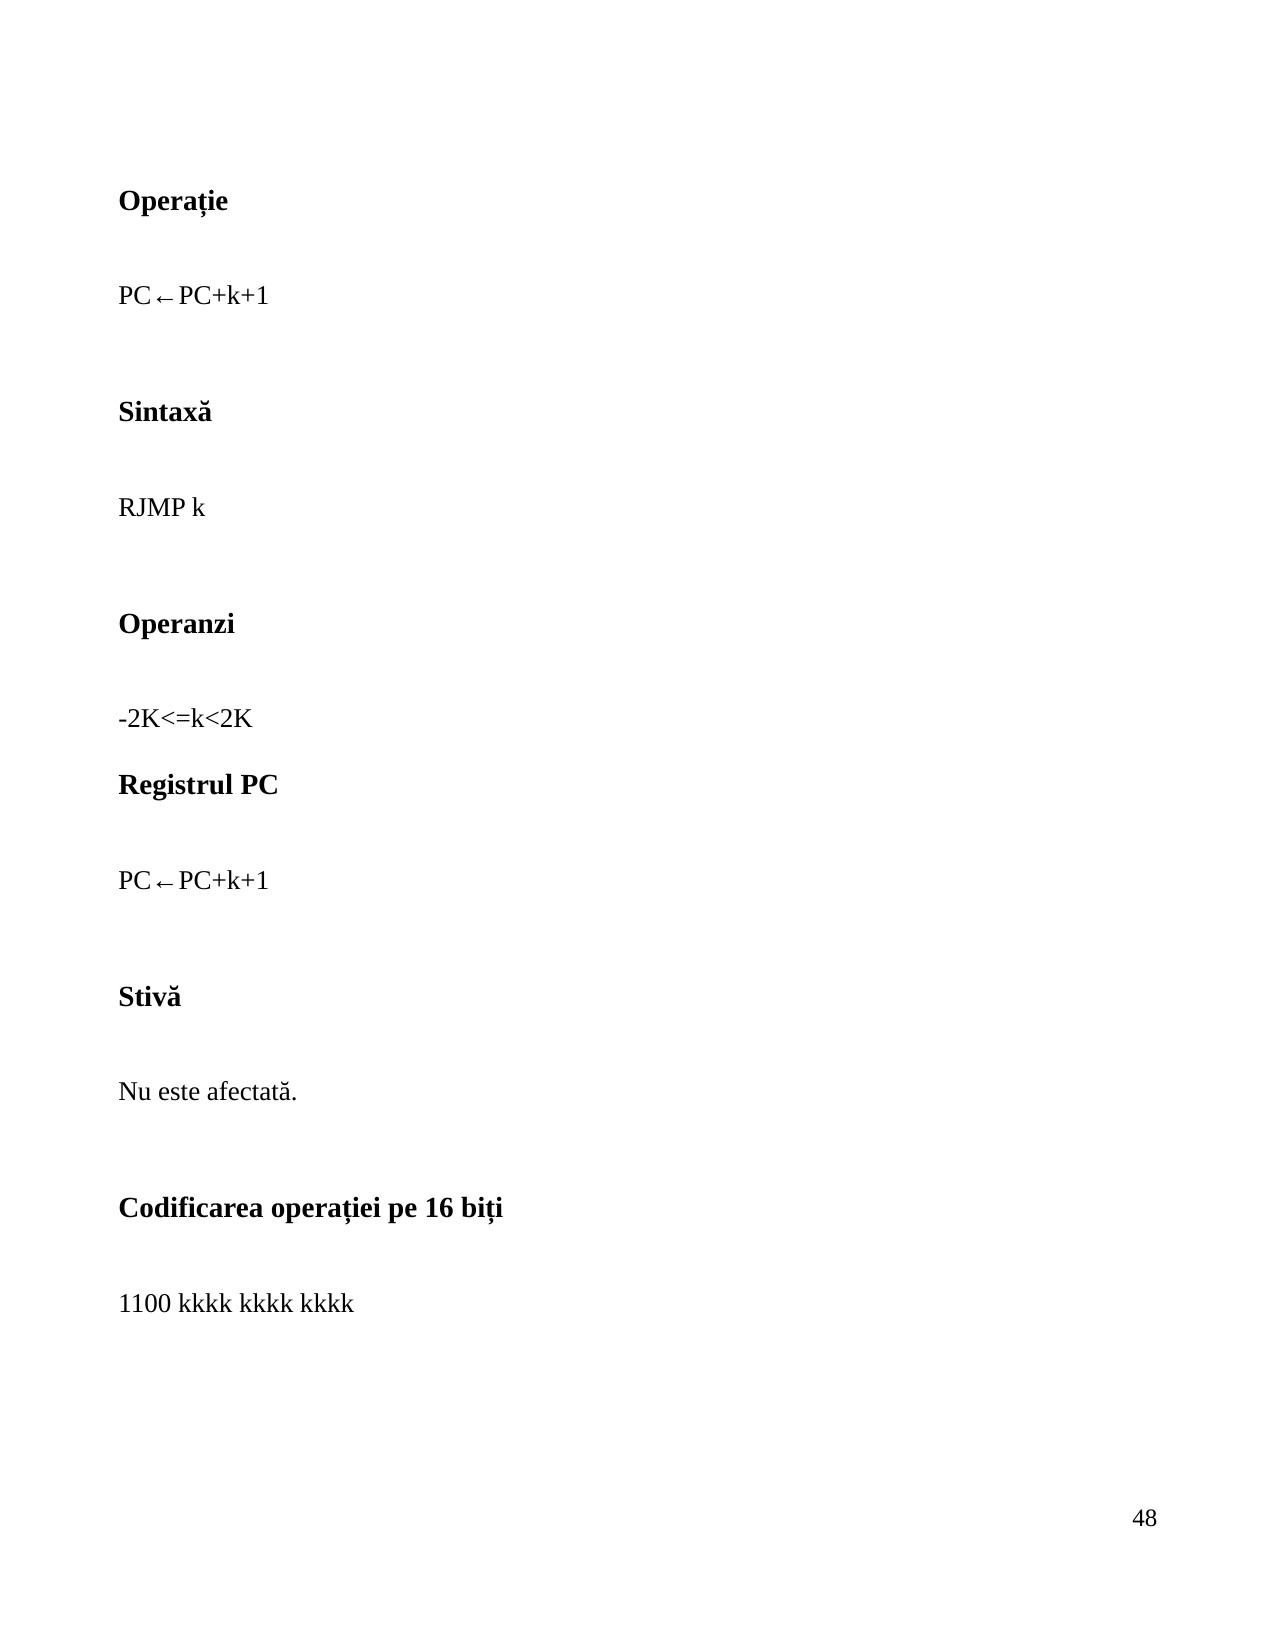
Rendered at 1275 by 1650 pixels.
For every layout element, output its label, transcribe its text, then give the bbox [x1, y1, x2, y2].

text RJMP k [118, 491, 1157, 522]
text Nu este afectată. [118, 1075, 1157, 1106]
text PC←PC+k+1 [118, 864, 1157, 895]
subtitle Codificarea operației pe 16 biți [118, 1191, 1157, 1224]
text PC←PC+k+1 [118, 279, 1157, 311]
subtitle Stivă [118, 979, 1157, 1012]
subtitle Registrul PC [118, 767, 1157, 801]
text -2K<=k<2K [118, 702, 1157, 734]
subtitle Operanzi [118, 606, 1157, 640]
subtitle Operație [118, 183, 1157, 217]
text 1100 kkkk kkkk kkkk [118, 1287, 1157, 1318]
subtitle Sintaxă [118, 394, 1157, 428]
